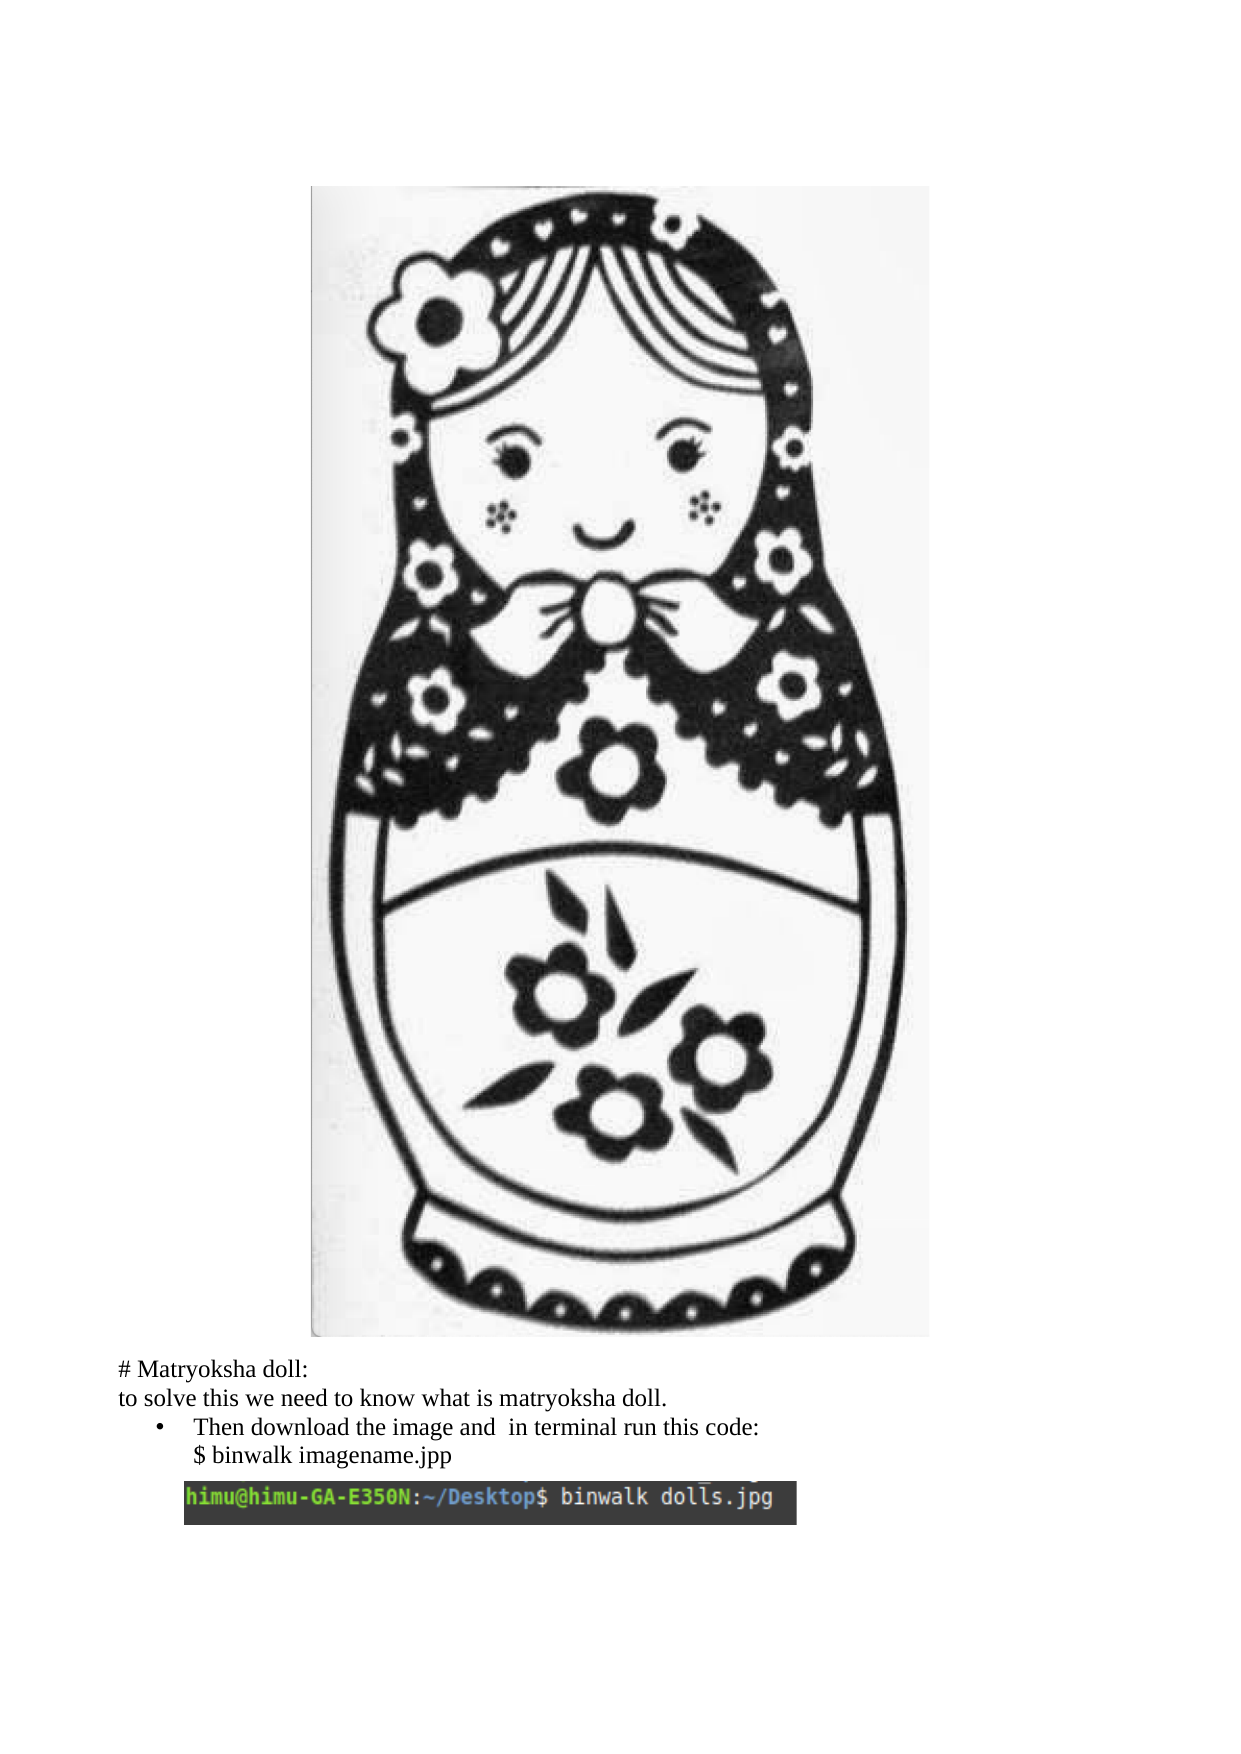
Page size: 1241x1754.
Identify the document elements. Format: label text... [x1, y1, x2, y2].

text # Matryoksha doll: [118, 1354, 1122, 1383]
list $ binwalk imagename.jpp [156, 1441, 1122, 1469]
text to solve this we need to know what is matryoksha doll. [118, 1383, 1122, 1412]
picture [184, 1481, 797, 1525]
picture [310, 186, 930, 1337]
list Then download the image and in terminal run this code: [156, 1412, 1122, 1441]
